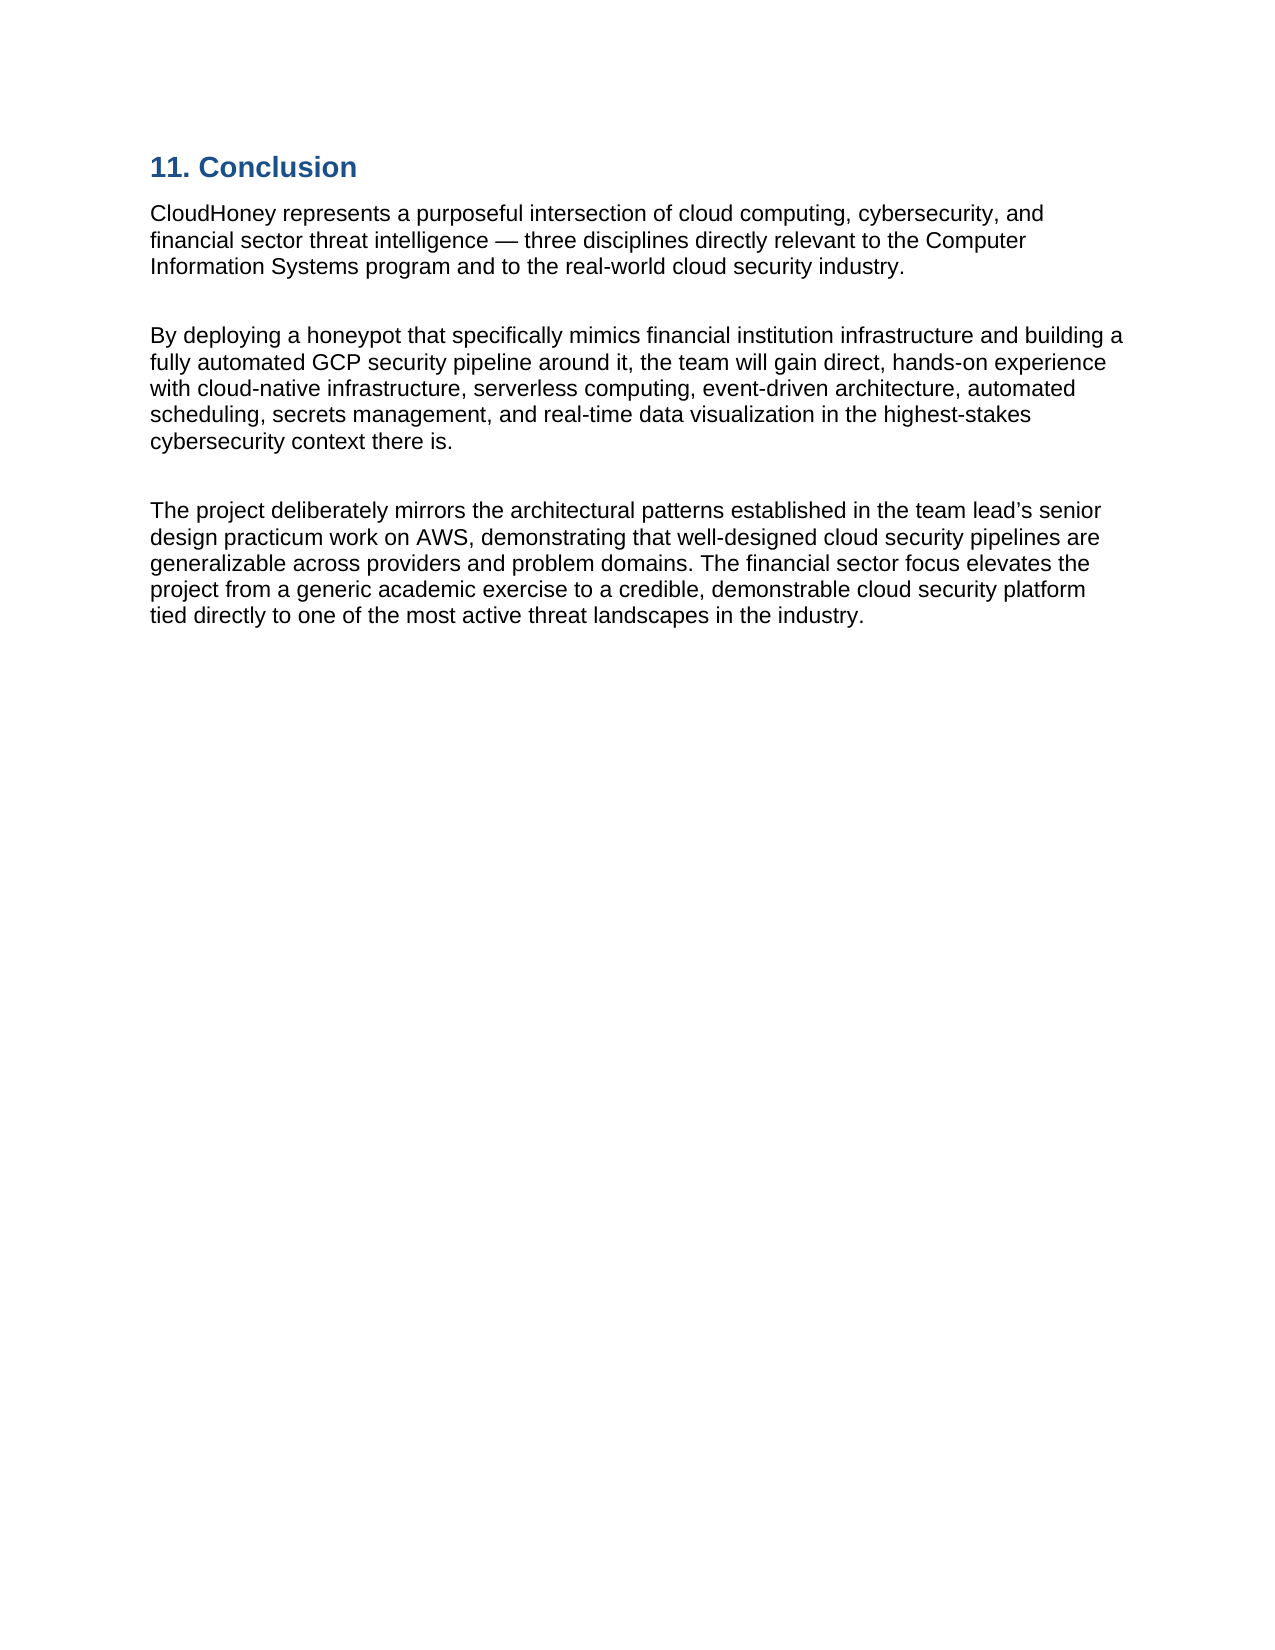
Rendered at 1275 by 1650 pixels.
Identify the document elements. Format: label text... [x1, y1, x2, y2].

text By deploying a honeypot that specifically mimics financial institution infrastructure and building a fully automated GCP security pipeline around it, the team will gain direct, hands-on experience with cloud-native infrastructure, serverless computing, event-driven architecture, automated scheduling, secrets management, and real-time data visualization in the highest-stakes cybersecurity context there is. [150, 322, 1125, 454]
text CloudHoney represents a purposeful intersection of cloud computing, cybersecurity, and financial sector threat intelligence — three disciplines directly relevant to the Computer Information Systems program and to the real-world cloud security industry. [150, 200, 1125, 279]
text The project deliberately mirrors the architectural patterns established in the team lead’s senior design practicum work on AWS, demonstrating that well-designed cloud security pipelines are generalizable across providers and problem domains. The financial sector focus elevates the project from a generic academic exercise to a credible, demonstrable cloud security platform tied directly to one of the most active threat landscapes in the industry. [150, 497, 1125, 629]
subtitle 11. Conclusion [150, 150, 1125, 183]
